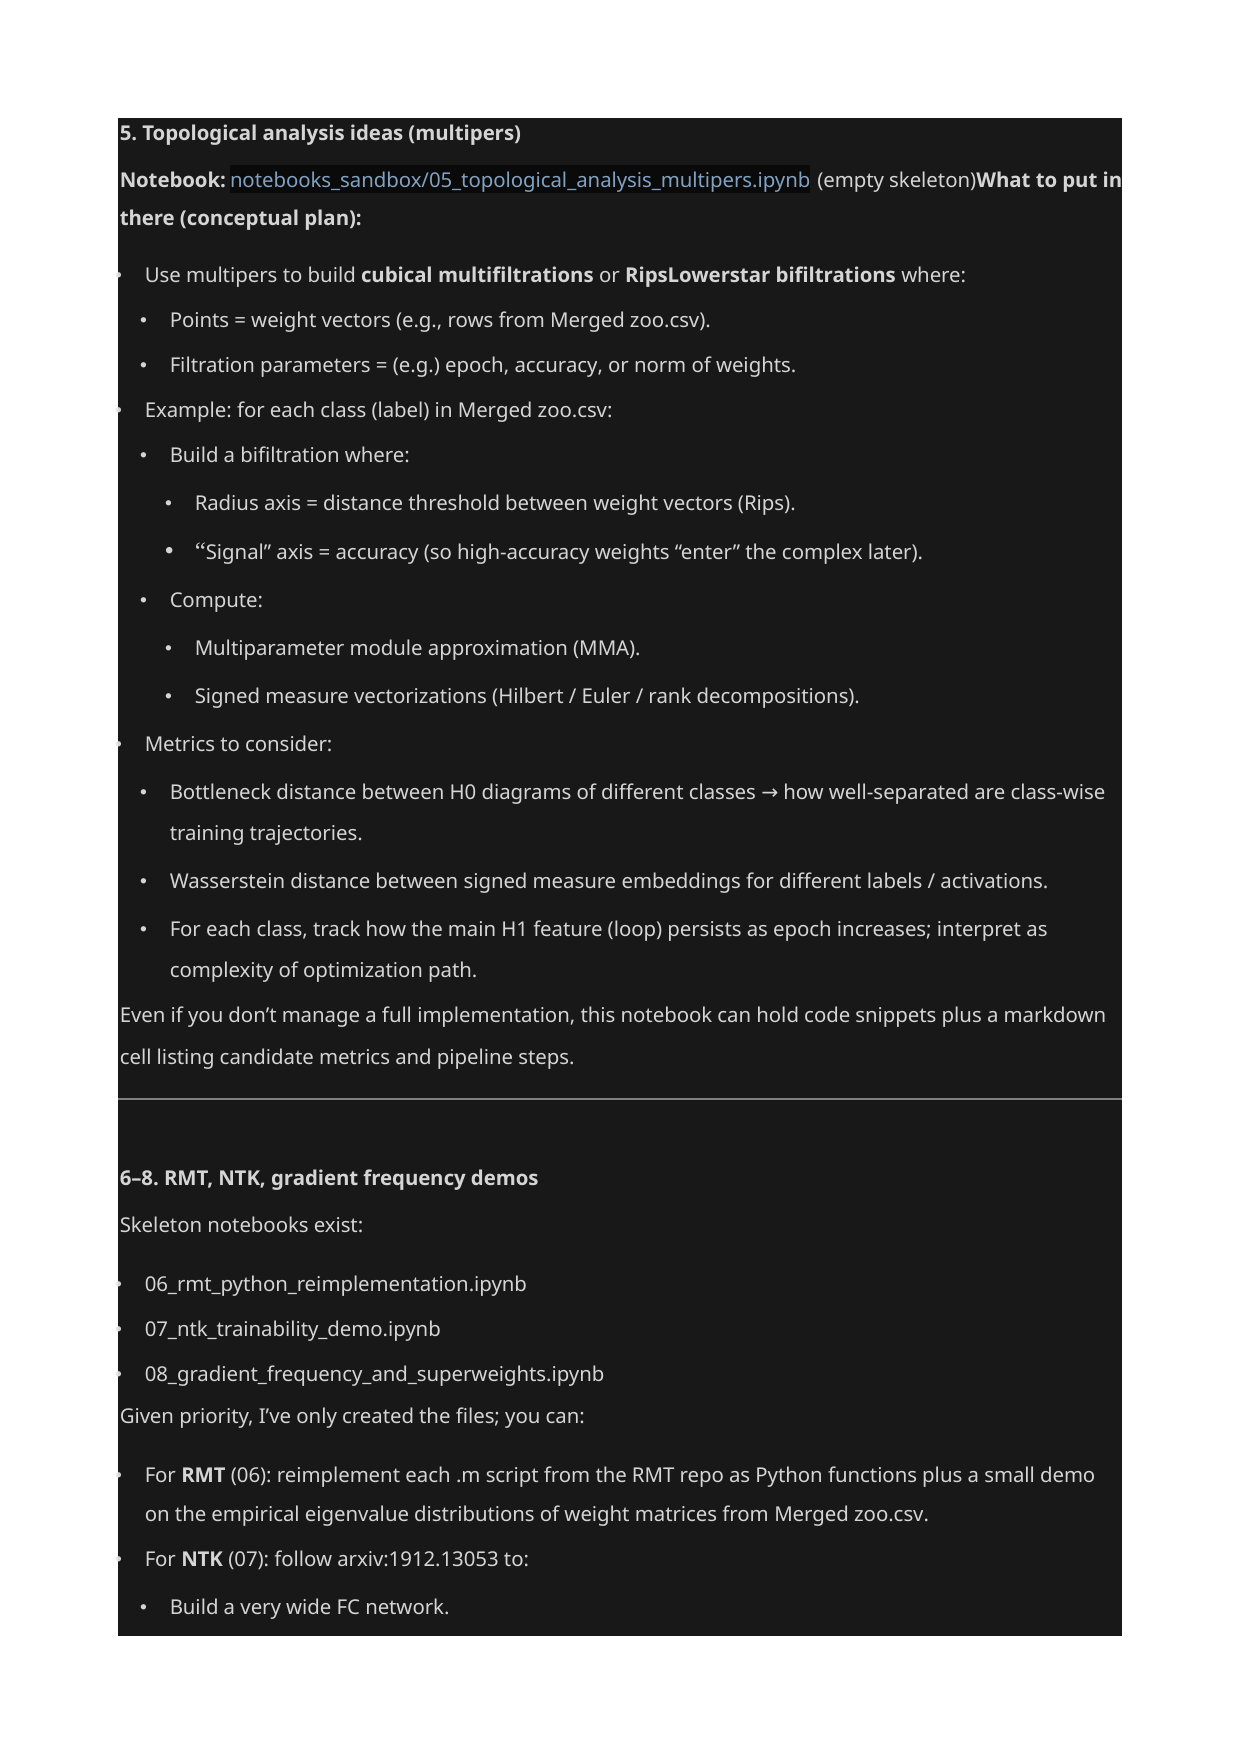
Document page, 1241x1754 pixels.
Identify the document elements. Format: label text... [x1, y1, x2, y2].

list For NTK (07): follow arxiv:1912.13053 to: [118, 1545, 1122, 1572]
text Notebook: notebooks_sandbox/05_topological_analysis_multipers.ipynb (empty skeleton)What to put in there (conceptual plan): [118, 165, 1122, 232]
list Signed measure vectorizations (Hilbert / Euler / rank decompositions). [168, 682, 1122, 709]
list Points = weight vectors (e.g., rows from Merged zoo.csv). [143, 305, 1122, 333]
list Bottleneck distance between H0 diagrams of different classes → how well-separated are class-wise training trajectories. [143, 777, 1122, 847]
subtitle 5. Topological analysis ideas (multipers) [118, 118, 1122, 146]
list Wasserstein distance between signed measure embeddings for different labels / activations. [143, 867, 1122, 894]
text Skeleton notebooks exist: [118, 1211, 1122, 1238]
list Build a bifiltration where: [143, 440, 1122, 468]
list 07_ntk_trainability_demo.ipynb [118, 1315, 1122, 1343]
list 06_rmt_python_reimplementation.ipynb [118, 1270, 1122, 1298]
list Multiparameter module approximation (MMA). [168, 634, 1122, 662]
text Even if you don’t manage a full implementation, this notebook can hold code snippets plus a markdown cell listing candidate metrics and pipeline steps. [118, 1001, 1122, 1070]
list Filtration parameters = (e.g.) epoch, accuracy, or norm of weights. [143, 350, 1122, 378]
text Given priority, I’ve only created the files; you can: [118, 1402, 1122, 1429]
list Compute: [143, 586, 1122, 614]
list Build a very wide FC network. [143, 1593, 1122, 1620]
list Example: for each class (label) in Merged zoo.csv: [118, 395, 1122, 423]
list 08_gradient_frequency_and_superweights.ipynb [118, 1360, 1122, 1388]
subtitle 6–8. RMT, NTK, gradient frequency demos [118, 1163, 1122, 1191]
list For RMT (06): reimplement each .m script from the RMT repo as Python functions plus a small demo on the empirical eigenvalue distributions of weight matrices from Merged zoo.csv. [118, 1461, 1122, 1527]
list Radius axis = distance threshold between weight vectors (Rips). [168, 488, 1122, 516]
list Use multipers to build cubical multifiltrations or RipsLowerstar bifiltrations where: [118, 260, 1122, 288]
list Metrics to consider: [118, 729, 1122, 757]
list “Signal” axis = accuracy (so high-accuracy weights “enter” the complex later). [168, 536, 1122, 565]
list For each class, track how the main H1 feature (loop) persists as epoch increases; interpret as complexity of optimization path. [143, 914, 1122, 984]
